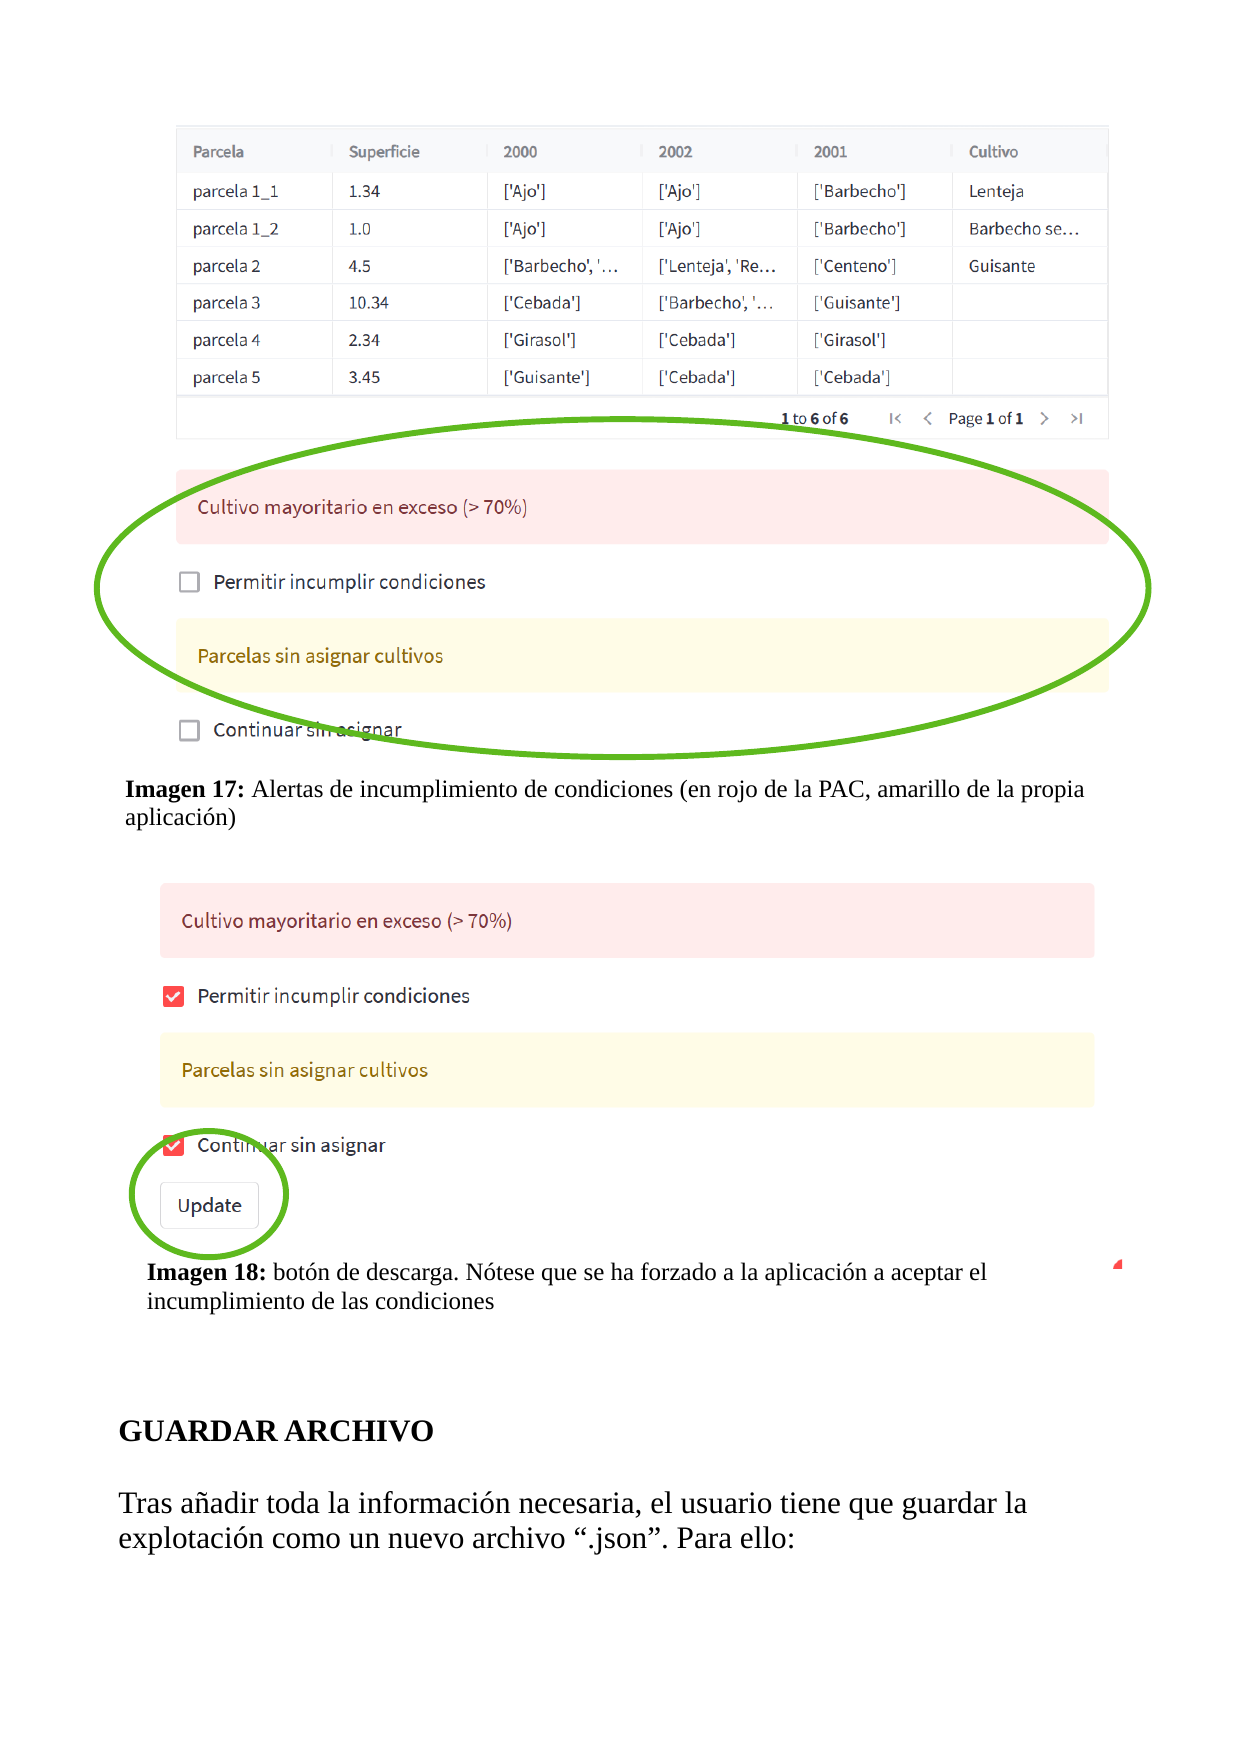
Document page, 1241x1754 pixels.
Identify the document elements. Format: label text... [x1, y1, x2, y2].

picture [118, 106, 1123, 535]
picture [118, 872, 1123, 1269]
picture [118, 423, 1123, 754]
picture [118, 642, 1123, 765]
text Tras añadir toda la información necesaria, el usuario tiene que guardar la explotación como un nuevo archivo “.json”. Para ello: [118, 1484, 1122, 1556]
text GUARDAR ARCHIVO [118, 1412, 1122, 1448]
